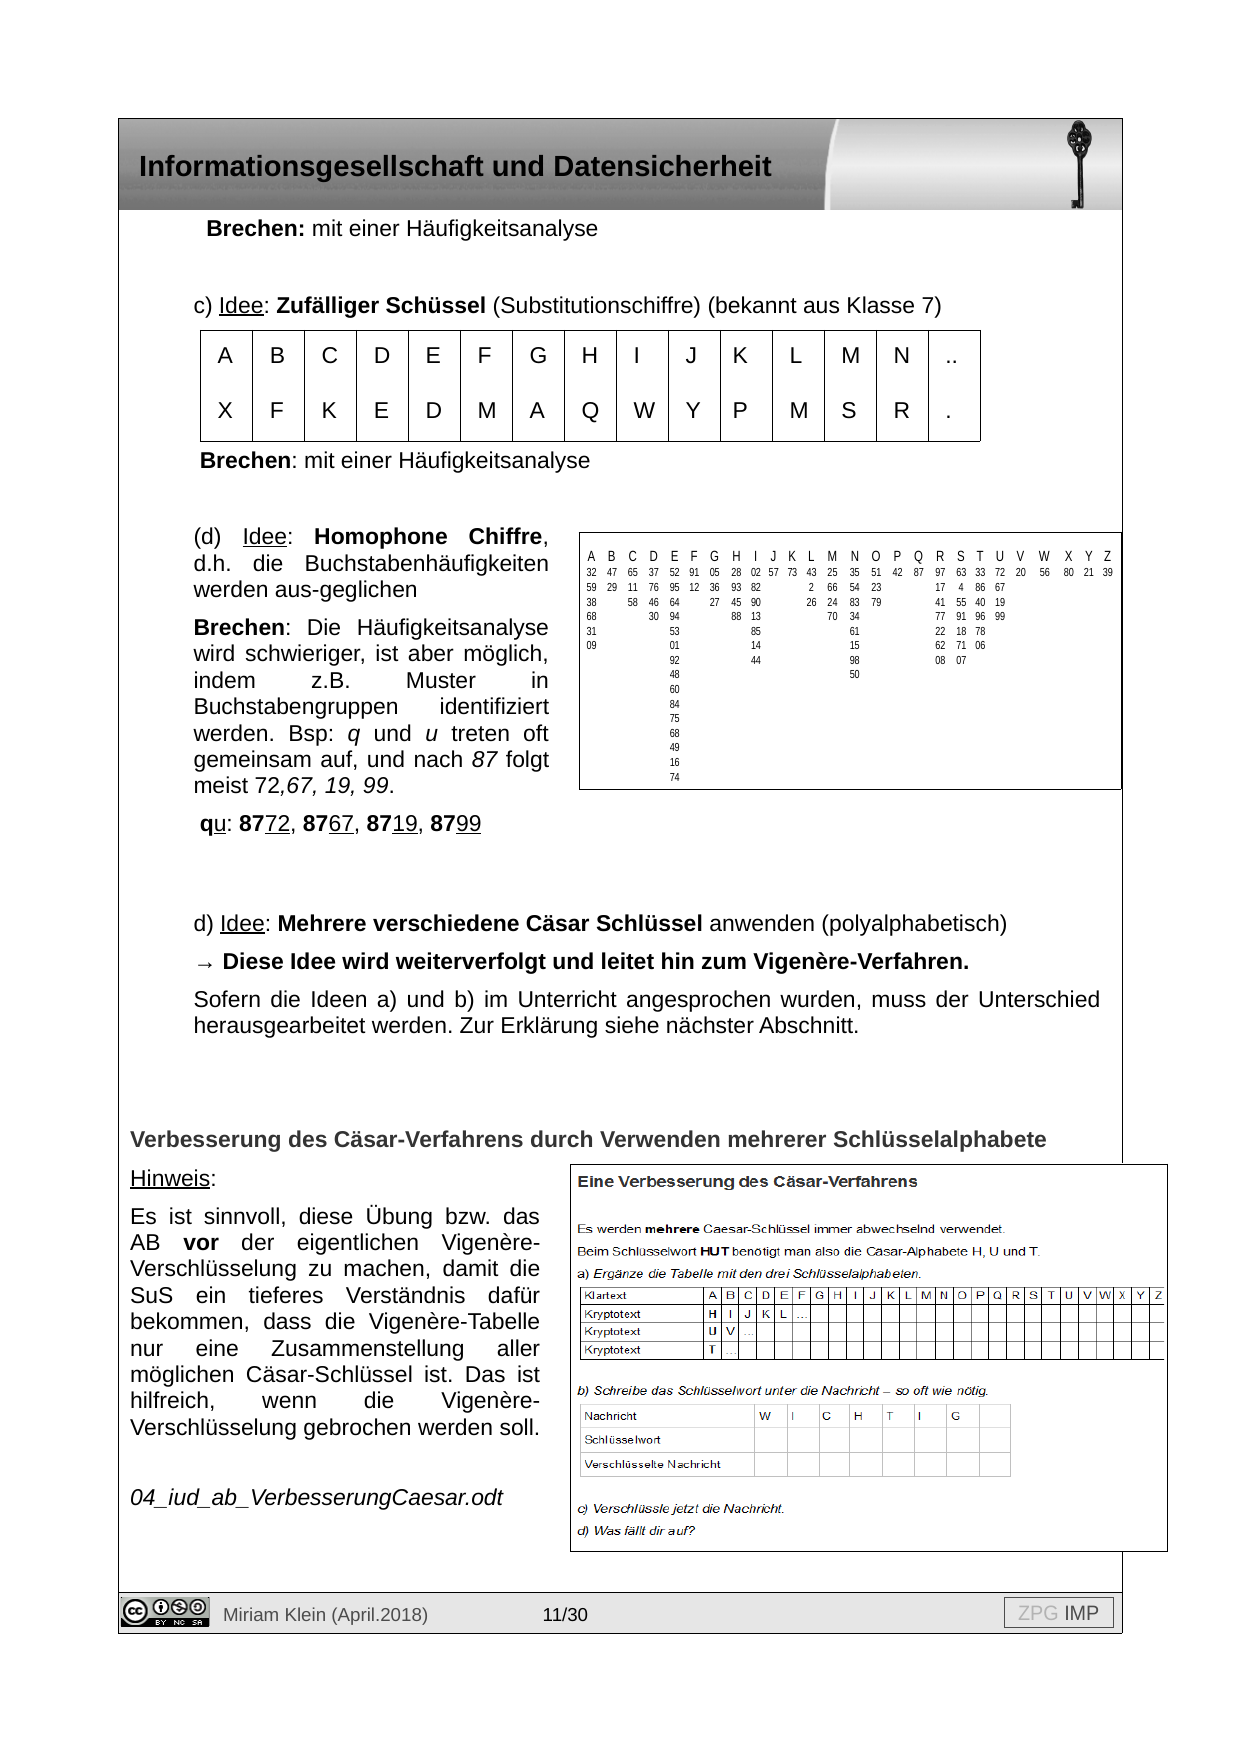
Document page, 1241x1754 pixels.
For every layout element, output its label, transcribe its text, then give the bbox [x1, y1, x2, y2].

table_cell M [773, 385, 824, 441]
table_cell P [721, 385, 772, 441]
text → Diese Idee wird weiterverfolgt und leitet hin zum Vigenère-Verfahren. [130, 948, 1110, 974]
picture [119, 119, 1122, 210]
table_cell R [877, 385, 928, 441]
table_cell Q [565, 385, 616, 441]
table_cell D [409, 385, 460, 441]
table_cell M [461, 385, 512, 441]
table_cell A [513, 385, 564, 441]
text Brechen: mit einer Häufigkeitsanalyse [193, 215, 1110, 242]
table_header J [669, 331, 720, 385]
table_cell F [253, 385, 304, 441]
text qu: 8772, 8767, 8719, 8799 [193, 810, 1122, 837]
text d) Idee: Mehrere verschiedene Cäsar Schlüssel anwenden (polyalphabetisch) [193, 909, 1110, 936]
text Es ist sinnvoll, diese Übung bzw. das AB vor der eigentlichen Vigenère-Verschlüsselung zu machen, damit die SuS ein tieferes Verständnis dafür bekommen, dass die Vigenère-Tabelle nur eine Zusammenstellung aller möglichen Cäsar-Schlüssel ist. Das ist hilfreich, wenn die Vigenère-Verschlüsselung gebrochen werden soll. [130, 1203, 570, 1440]
text c) Idee: Zufälliger Schüssel (Substitutionschiffre) (bekannt aus Klasse 7) [193, 292, 1110, 318]
table_header E [409, 331, 460, 385]
table_cell E [357, 385, 408, 441]
text (d) Idee: Homophone Chiffre, d.h. die Buchstabenhäufigkeiten werden aus-geglichen [580, 533, 1121, 789]
subtitle Verbesserung des Cäsar-Verfahrens durch Verwenden mehrerer Schlüsselalphabete [130, 1126, 1110, 1153]
table_cell X [201, 385, 252, 441]
table_header N [877, 331, 928, 385]
table_header D [357, 331, 408, 385]
text Hinweis: [130, 1163, 1167, 1191]
table_header A [201, 331, 252, 385]
table_cell . [929, 385, 980, 441]
text 04_iud_ab_VerbesserungCaesar.odt [130, 1484, 570, 1510]
table_cell Y [669, 385, 720, 441]
table_cell K [305, 385, 356, 441]
text Brechen: mit einer Häufigkeitsanalyse [119, 447, 1110, 473]
table_header G [513, 331, 564, 385]
table_cell W [617, 385, 668, 441]
text Brechen: Die Häufigkeitsanalyse wird schwieriger, ist aber möglich, indem z.B. Muster in Buchstabengruppen identifiziert werden. Bsp: q und u treten oft gemeinsam auf, und nach 87 folgt meist 72,67, 19, 99. [193, 614, 1110, 798]
table_header B [253, 331, 304, 385]
table_header C [305, 331, 356, 385]
picture [572, 1166, 1165, 1549]
table_header F [461, 331, 512, 385]
picture [120, 1597, 210, 1627]
text Sofern die Ideen a) und b) im Unterricht angesprochen wurden, muss der Unterschied herausgearbeitet werden. Zur Erklärung siehe nächster Abschnitt. [130, 986, 1110, 1038]
table_header L [773, 331, 824, 385]
table_header M [825, 331, 876, 385]
table_header I [617, 331, 668, 385]
table_header K [721, 331, 772, 385]
table_header .. [929, 331, 980, 385]
table_cell S [825, 385, 876, 441]
text (d) Idee: Homophone Chiffre, d.h. die Buchstabenhäufigkeiten werden aus-geglichen [193, 523, 1110, 789]
table_header H [565, 331, 616, 385]
